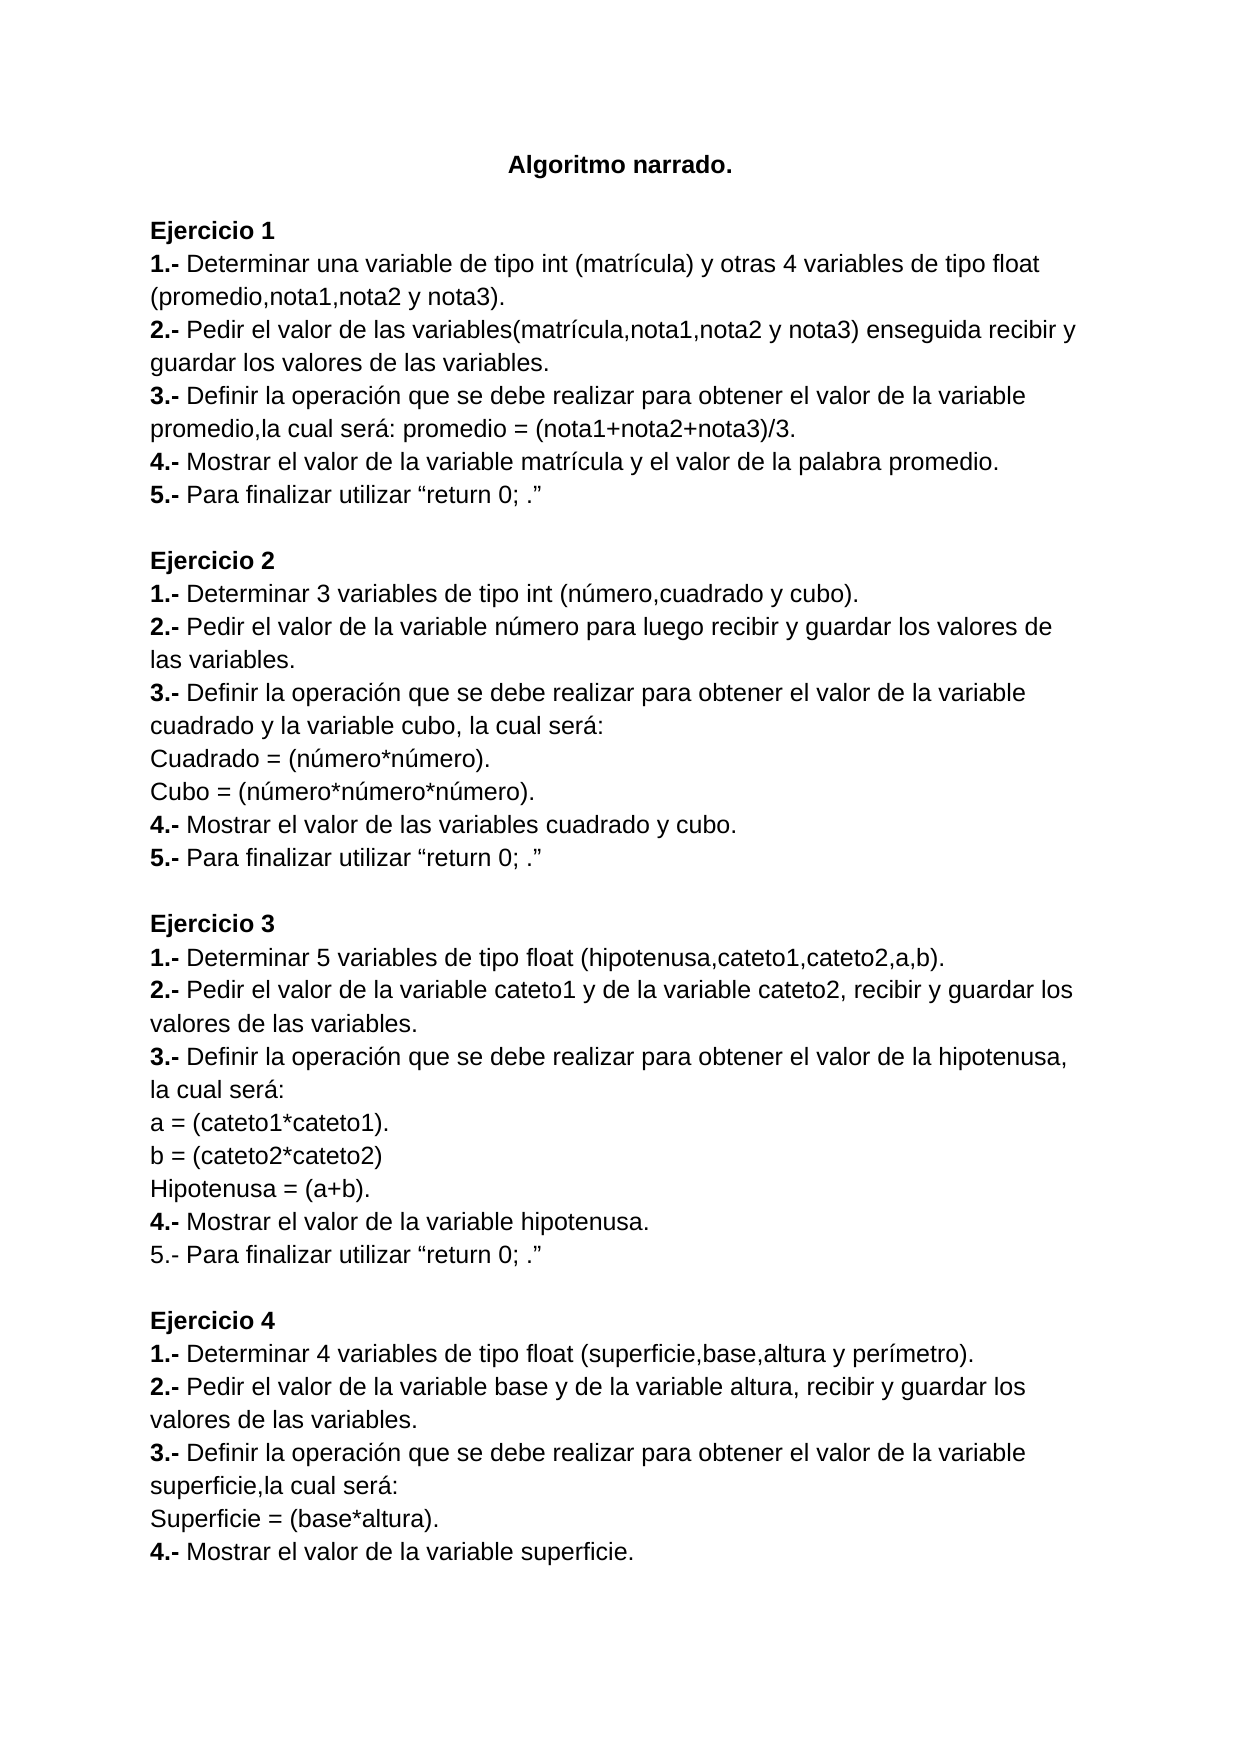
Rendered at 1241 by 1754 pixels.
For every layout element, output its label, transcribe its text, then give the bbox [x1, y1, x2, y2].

text Cubo = (número*número*número). [150, 777, 1090, 806]
text 5.- Para finalizar utilizar “return 0; .” [150, 480, 1090, 509]
text Ejercicio 1 [150, 216, 1090, 245]
text Ejercicio 4 [150, 1306, 1090, 1334]
text 1.- Determinar 3 variables de tipo int (número,cuadrado y cubo). [150, 579, 1090, 608]
text b = (cateto2*cateto2) [150, 1141, 1090, 1169]
text Algoritmo narrado. [150, 150, 1090, 179]
text Ejercicio 2 [150, 546, 1090, 575]
text Cuadrado = (número*número). [150, 744, 1090, 773]
text 5.- Para finalizar utilizar “return 0; .” [150, 1240, 1090, 1268]
text 4.- Mostrar el valor de las variables cuadrado y cubo. [150, 810, 1090, 839]
text Superficie = (base*altura). [150, 1504, 1090, 1533]
text 2.- Pedir el valor de la variable cateto1 y de la variable cateto2, recibir y guardar los valores de las variables. [150, 976, 1090, 1037]
text Hipotenusa = (a+b). [150, 1174, 1090, 1202]
text 4.- Mostrar el valor de la variable matrícula y el valor de la palabra promedio. [150, 447, 1090, 476]
text 5.- Para finalizar utilizar “return 0; .” [150, 843, 1090, 872]
text 3.- Definir la operación que se debe realizar para obtener el valor de la variable superficie,la cual será: [150, 1438, 1090, 1499]
text 4.- Mostrar el valor de la variable superficie. [150, 1537, 1090, 1566]
text 3.- Definir la operación que se debe realizar para obtener el valor de la variable promedio,la cual será: promedio = (nota1+nota2+nota3)/3. [150, 381, 1090, 443]
text 1.- Determinar 4 variables de tipo float (superficie,base,altura y perímetro). [150, 1339, 1090, 1367]
text 3.- Definir la operación que se debe realizar para obtener el valor de la hipotenusa, la cual será: [150, 1042, 1090, 1103]
text 4.- Mostrar el valor de la variable hipotenusa. [150, 1207, 1090, 1235]
text 2.- Pedir el valor de la variable número para luego recibir y guardar los valores de las variables. [150, 612, 1090, 674]
text 3.- Definir la operación que se debe realizar para obtener el valor de la variable cuadrado y la variable cubo, la cual será: [150, 678, 1090, 740]
text 1.- Determinar 5 variables de tipo float (hipotenusa,cateto1,cateto2,a,b). [150, 942, 1090, 971]
text 1.- Determinar una variable de tipo int (matrícula) y otras 4 variables de tipo float (promedio,nota1,nota2 y nota3). [150, 249, 1090, 311]
text a = (cateto1*cateto1). [150, 1108, 1090, 1136]
text 2.- Pedir el valor de las variables(matrícula,nota1,nota2 y nota3) enseguida recibir y guardar los valores de las variables. [150, 315, 1090, 377]
text Ejercicio 3 [150, 909, 1090, 938]
text 2.- Pedir el valor de la variable base y de la variable altura, recibir y guardar los valores de las variables. [150, 1372, 1090, 1433]
